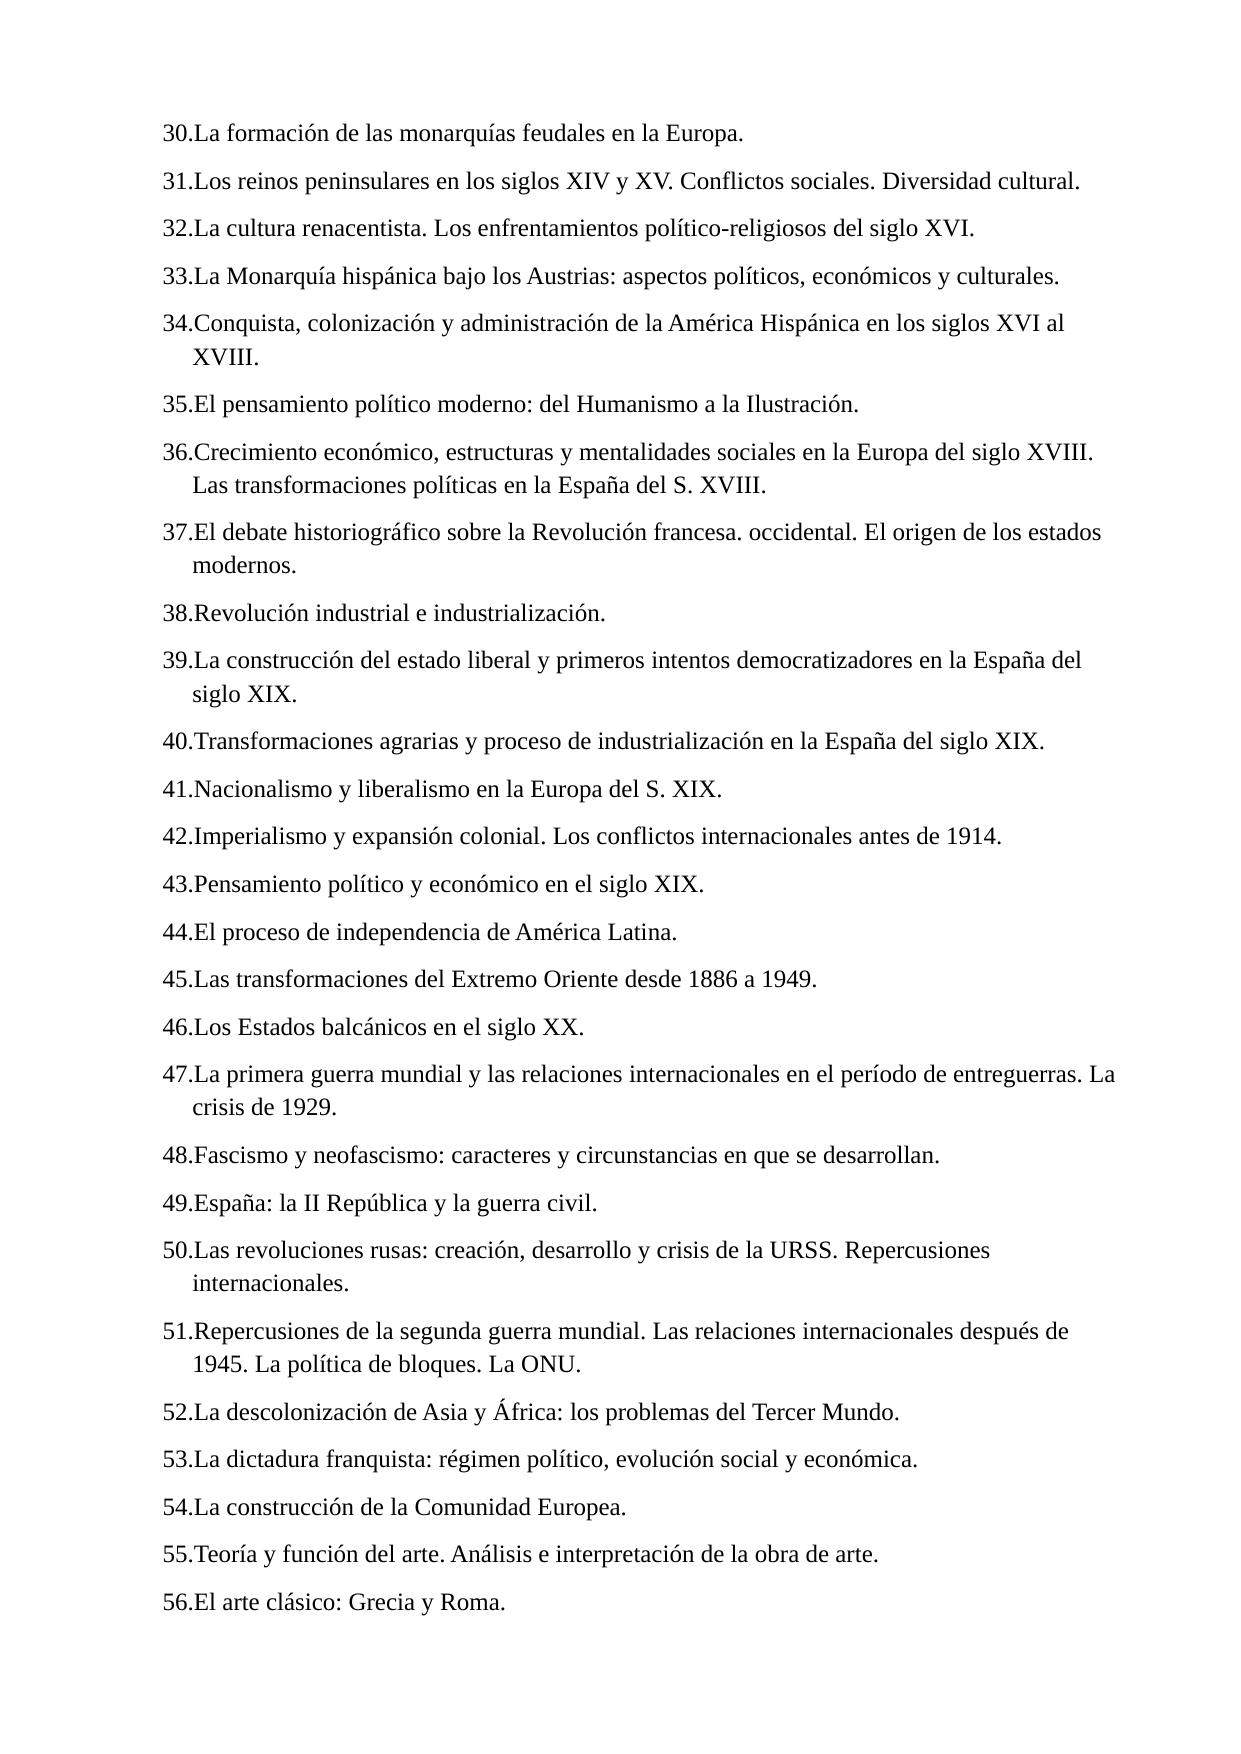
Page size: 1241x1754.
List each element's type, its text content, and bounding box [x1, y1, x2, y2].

list Transformaciones agrarias y proceso de industrialización en la España del siglo XIX. [162, 726, 1122, 755]
list El pensamiento político moderno: del Humanismo a la Ilustración. [162, 389, 1122, 418]
list Conquista, colonización y administración de la América Hispánica en los siglos XVI al XVIII. [162, 308, 1122, 370]
list Las revoluciones rusas: creación, desarrollo y crisis de la URSS. Repercusiones internacionales. [162, 1235, 1122, 1297]
list Fascismo y neofascismo: caracteres y circunstancias en que se desarrollan. [162, 1140, 1122, 1169]
list Nacionalismo y liberalismo en la Europa del S. XIX. [162, 774, 1122, 803]
list La construcción de la Comunidad Europea. [162, 1492, 1122, 1521]
list Imperialismo y expansión colonial. Los conflictos internacionales antes de 1914. [162, 821, 1122, 850]
list España: la II República y la guerra civil. [162, 1188, 1122, 1216]
list El proceso de independencia de América Latina. [162, 917, 1122, 945]
list La formación de las monarquías feudales en la Europa. [162, 118, 1122, 147]
list La primera guerra mundial y las relaciones internacionales en el período de entreguerras. La crisis de 1929. [162, 1059, 1122, 1121]
list La cultura renacentista. Los enfrentamientos político-religiosos del siglo XVI. [162, 213, 1122, 242]
list La dictadura franquista: régimen político, evolución social y económica. [162, 1444, 1122, 1473]
list Repercusiones de la segunda guerra mundial. Las relaciones internacionales después de 1945. La política de bloques. La ONU. [162, 1316, 1122, 1378]
list Los reinos peninsulares en los siglos XIV y XV. Conflictos sociales. Diversidad cultural. [162, 166, 1122, 194]
list El arte clásico: Grecia y Roma. [162, 1587, 1122, 1616]
list Crecimiento económico, estructuras y mentalidades sociales en la Europa del siglo XVIII. Las transformaciones políticas en la España del S. XVIII. [162, 437, 1122, 498]
list La descolonización de Asia y África: los problemas del Tercer Mundo. [162, 1397, 1122, 1425]
list Pensamiento político y económico en el siglo XIX. [162, 869, 1122, 898]
list La Monarquía hispánica bajo los Austrias: aspectos políticos, económicos y culturales. [162, 261, 1122, 290]
list Revolución industrial e industrialización. [162, 598, 1122, 627]
list El debate historiográfico sobre la Revolución francesa. occidental. El origen de los estados modernos. [162, 517, 1122, 579]
list La construcción del estado liberal y primeros intentos democratizadores en la España del siglo XIX. [162, 646, 1122, 707]
list Teoría y función del arte. Análisis e interpretación de la obra de arte. [162, 1539, 1122, 1568]
list Las transformaciones del Extremo Oriente desde 1886 a 1949. [162, 964, 1122, 993]
list Los Estados balcánicos en el siglo XX. [162, 1012, 1122, 1041]
